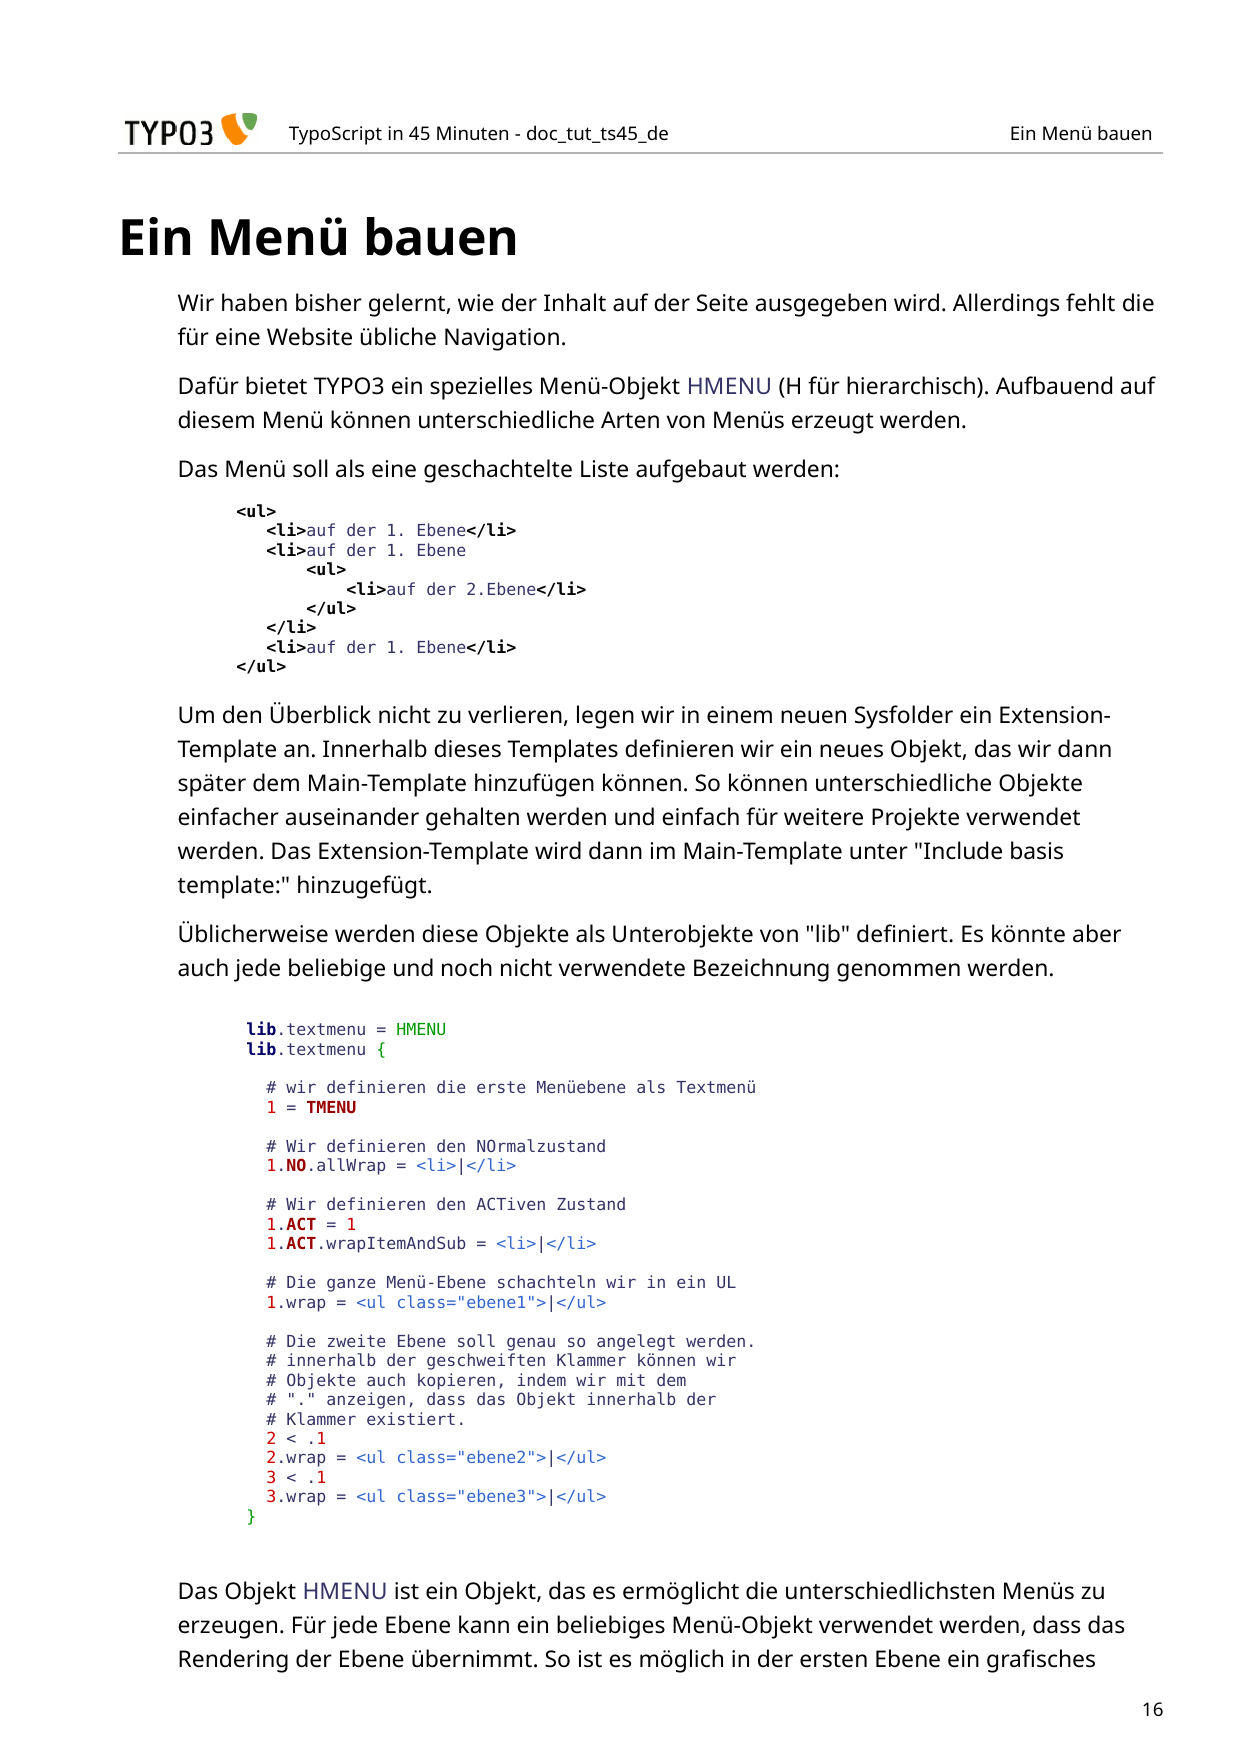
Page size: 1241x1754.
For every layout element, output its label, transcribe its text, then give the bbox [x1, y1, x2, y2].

text } [236, 1507, 1163, 1526]
text </li> [236, 618, 1163, 638]
text Das Menü soll als eine geschachtelte Liste aufgebaut werden: [177, 453, 1163, 484]
text 2 < .1 [236, 1429, 1163, 1448]
text </ul> [236, 599, 1163, 618]
text lib.textmenu = HMENU [236, 1020, 1163, 1039]
text # Die ganze Menü-Ebene schachteln wir in ein UL [236, 1273, 1163, 1293]
text 1 = TMENU [236, 1098, 1163, 1117]
text 1.ACT.wrapItemAndSub = <li>|</li> [236, 1234, 1163, 1254]
text lib.textmenu { [236, 1039, 1163, 1059]
text 1.NO.allWrap = <li>|</li> [236, 1156, 1163, 1176]
text 3.wrap = <ul class="ebene3">|</ul> [236, 1487, 1163, 1507]
subtitle Ein Menü bauen [118, 202, 1163, 269]
text Üblicherweise werden diese Objekte als Unterobjekte von "lib" definiert. Es könnte aber auch jede beliebige und noch nicht verwendete Bezeichnung genommen werden. [177, 918, 1163, 983]
text <li>auf der 1. Ebene [236, 540, 1163, 560]
text </ul> [236, 657, 1163, 677]
text # Wir definieren den NOrmalzustand [236, 1137, 1163, 1156]
text <ul> [236, 501, 1163, 521]
text 2.wrap = <ul class="ebene2">|</ul> [236, 1448, 1163, 1468]
text Dafür bietet TYPO3 ein spezielles Menü-Objekt HMENU (H für hierarchisch). Aufbauend auf diesem Menü können unterschiedliche Arten von Menüs erzeugt werden. [177, 370, 1163, 435]
text <li>auf der 1. Ebene</li> [236, 638, 1163, 657]
text # Klammer existiert. [236, 1409, 1163, 1429]
picture [124, 112, 260, 145]
text # innerhalb der geschweiften Klammer können wir [236, 1351, 1163, 1371]
text 1.ACT = 1 [236, 1215, 1163, 1234]
text <ul> [236, 560, 1163, 579]
text <li>auf der 1. Ebene</li> [236, 521, 1163, 540]
text # wir definieren die erste Menüebene als Textmenü [236, 1078, 1163, 1098]
text # "." anzeigen, dass das Objekt innerhalb der [236, 1390, 1163, 1409]
text # Die zweite Ebene soll genau so angelegt werden. [236, 1332, 1163, 1351]
text <li>auf der 2.Ebene</li> [236, 579, 1163, 599]
text # Wir definieren den ACTiven Zustand [236, 1195, 1163, 1215]
text 1.wrap = <ul class="ebene1">|</ul> [236, 1293, 1163, 1312]
text 3 < .1 [236, 1468, 1163, 1487]
text Um den Überblick nicht zu verlieren, legen wir in einem neuen Sysfolder ein Extension-Template an. Innerhalb dieses Templates definieren wir ein neues Objekt, das wir dann später dem Main-Template hinzufügen können. So können unterschiedliche Objekte einfacher auseinander gehalten werden und einfach für weitere Projekte verwendet werden. Das Extension-Template wird dann im Main-Template unter "Include basis template:" hinzugefügt. [177, 699, 1163, 900]
text # Objekte auch kopieren, indem wir mit dem [236, 1371, 1163, 1390]
text Das Objekt HMENU ist ein Objekt, das es ermöglicht die unterschiedlichsten Menüs zu erzeugen. Für jede Ebene kann ein beliebiges Menü-Objekt verwendet werden, dass das Rendering der Ebene übernimmt. So ist es möglich in der ersten Ebene ein grafisches [177, 1575, 1163, 1674]
text Wir haben bisher gelernt, wie der Inhalt auf der Seite ausgegeben wird. Allerdings fehlt die für eine Website übliche Navigation. [177, 287, 1163, 352]
